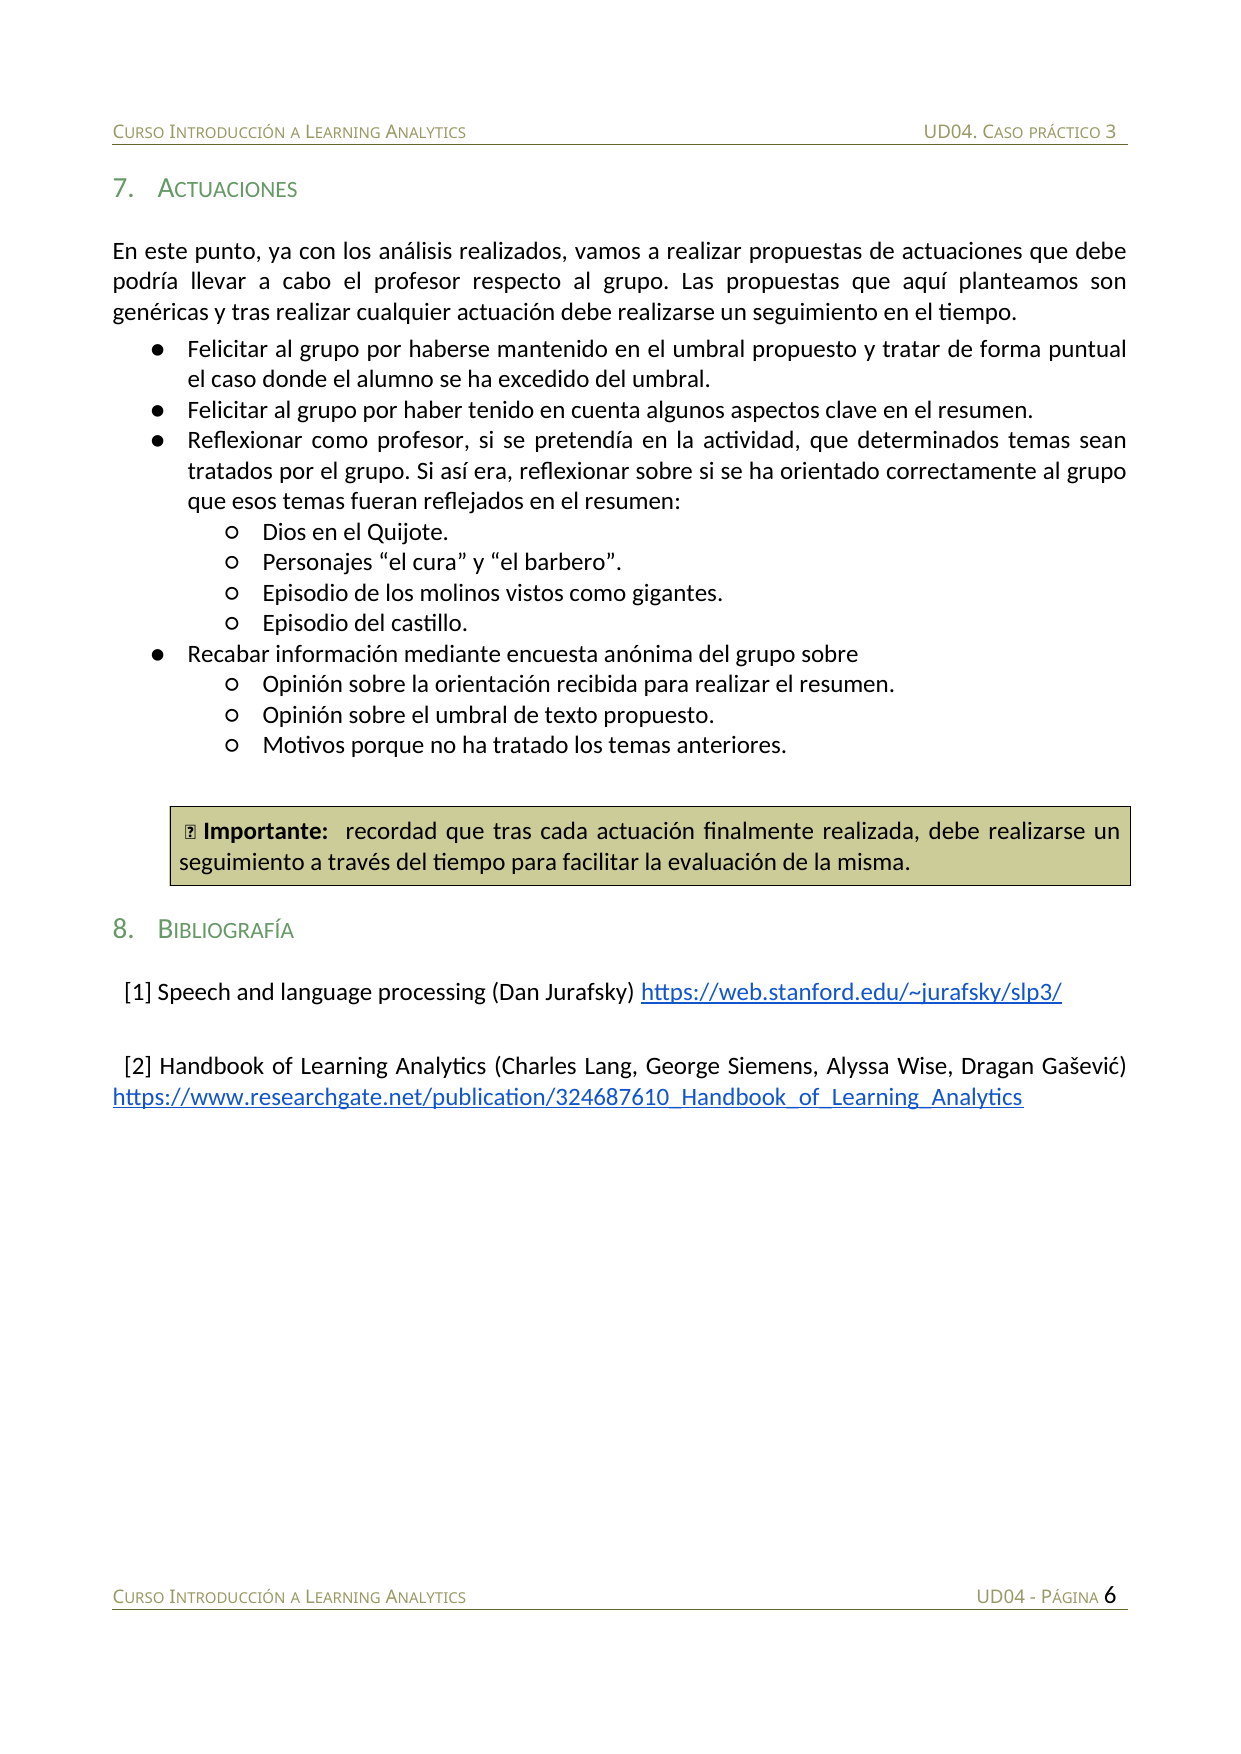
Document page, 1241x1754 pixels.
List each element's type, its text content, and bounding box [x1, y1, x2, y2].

text [2] Handbook of Learning Analytics (Charles Lang, George Siemens, Alyssa Wise, Dragan Gašević) https://www.researchgate.net/publication/324687610_Handbook_of_Learning_Analytics [112, 1050, 1128, 1111]
text [1] Speech and language processing (Dan Jurafsky) https://web.stanford.edu/~jurafsky/slp3/ [112, 976, 1128, 1007]
list Reflexionar como profesor, si se pretendía en la actividad, que determinados temas sean tratados por el grupo. Si así era, reflexionar sobre si se ha orientado correctamente al grupo que esos temas fueran reflejados en el resumen: [150, 424, 1128, 516]
list Felicitar al grupo por haberse mantenido en el umbral propuesto y tratar de forma puntual el caso donde el alumno se ha excedido del umbral. [150, 333, 1128, 394]
list Opinión sobre la orientación recibida para realizar el resumen. [225, 668, 1128, 699]
list Personajes “el cura” y “el barbero”. [225, 546, 1128, 577]
list Dios en el Quijote. [225, 516, 1128, 546]
list Recabar información mediante encuesta anónima del grupo sobre [150, 638, 1128, 668]
list Felicitar al grupo por haber tenido en cuenta algunos aspectos clave en el resumen. [150, 394, 1128, 424]
text En este punto, ya con los análisis realizados, vamos a realizar propuestas de actuaciones que debe podría llevar a cabo el profesor respecto al grupo. Las propuestas que aquí planteamos son genéricas y tras realizar cualquier actuación debe realizarse un seguimiento en el tiempo. [112, 235, 1128, 326]
subtitle Bibliografía [112, 911, 1128, 946]
text 📖 Importante: recordad que tras cada actuación finalmente realizada, debe realizarse un seguimiento a través del tiempo para facilitar la evaluación de la misma. [171, 807, 1130, 885]
subtitle Actuaciones [112, 169, 1128, 205]
list Motivos porque no ha tratado los temas anteriores. [225, 729, 1128, 760]
list Opinión sobre el umbral de texto propuesto. [225, 699, 1128, 729]
list Episodio de los molinos vistos como gigantes. [225, 577, 1128, 607]
list Episodio del castillo. [225, 607, 1128, 638]
